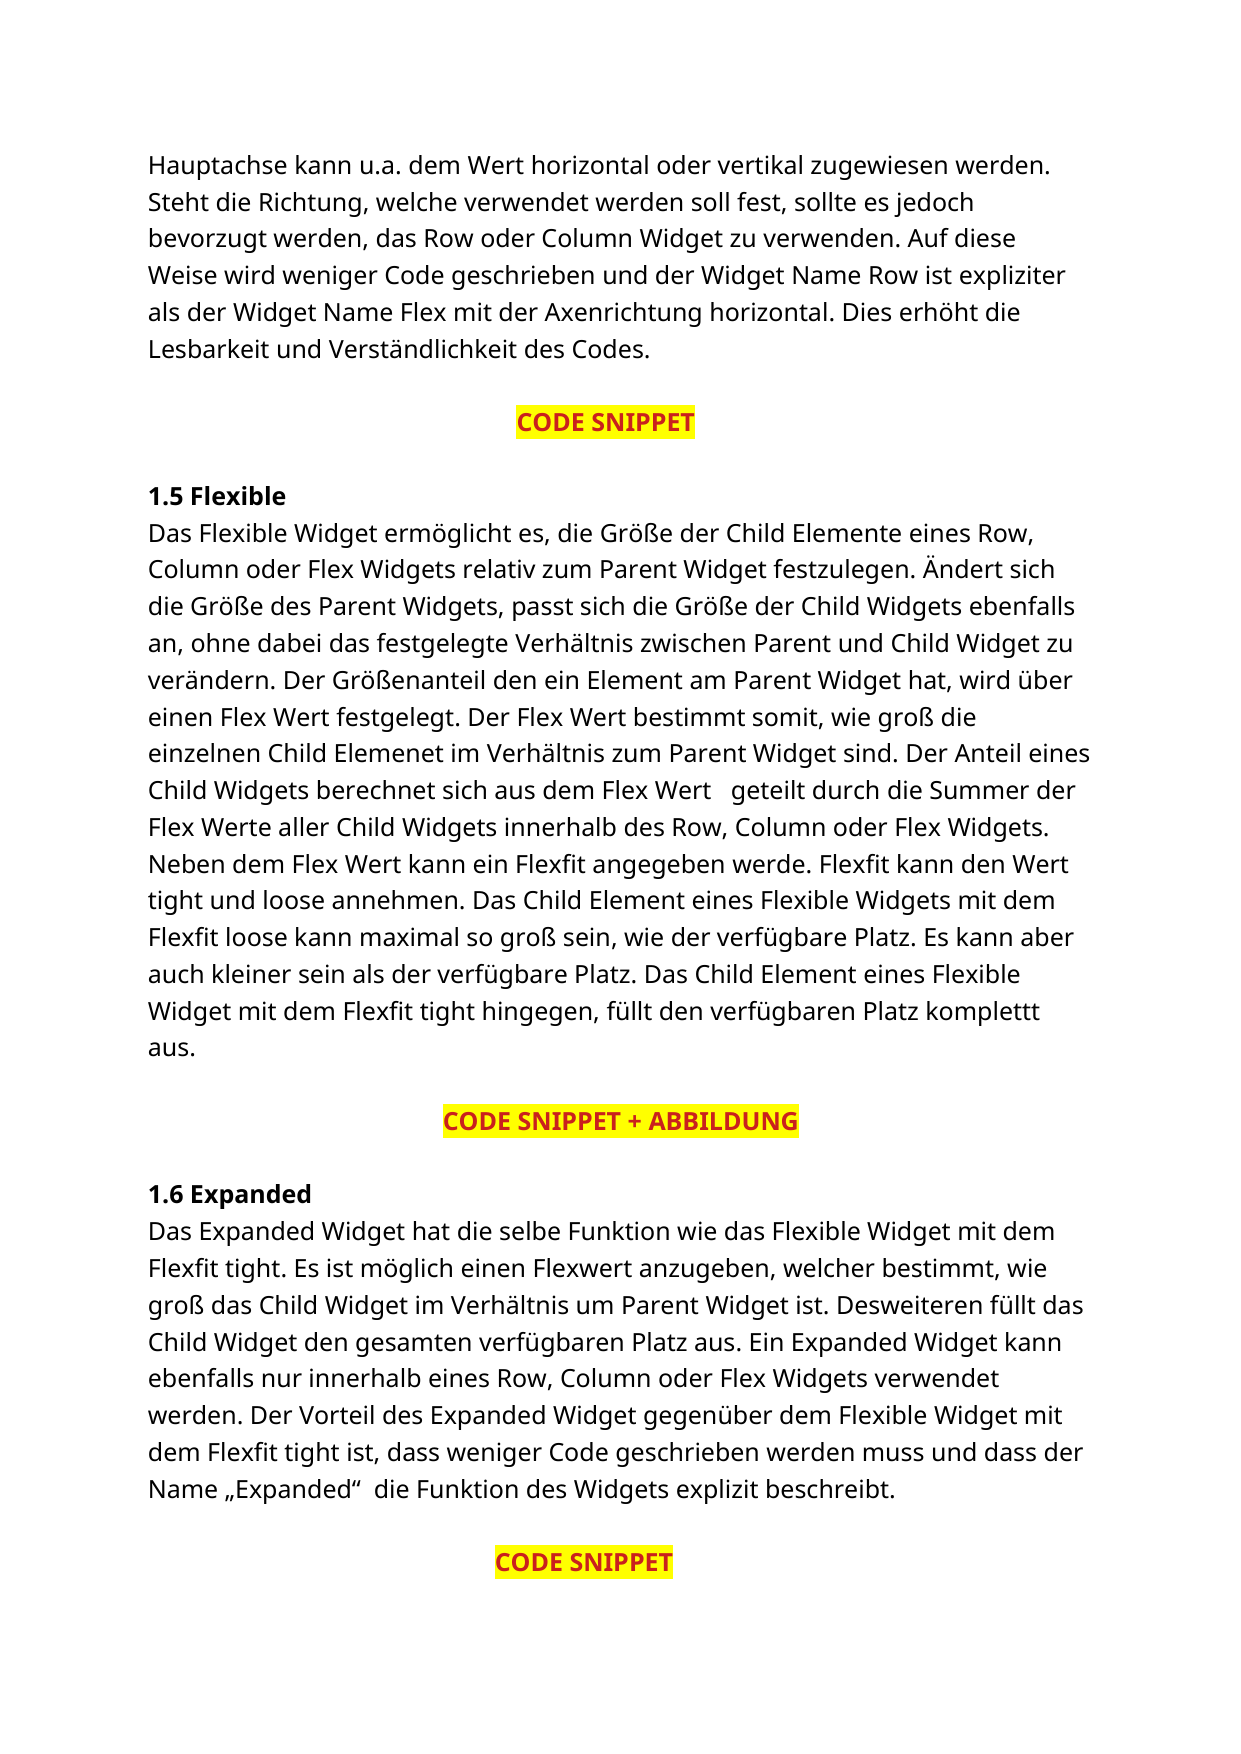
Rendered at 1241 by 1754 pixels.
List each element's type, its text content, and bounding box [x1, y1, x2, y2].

list Das Expanded Widget hat die selbe Funktion wie das Flexible Widget mit dem Flexfit tight. Es ist möglich einen Flexwert anzugeben, welcher bestimmt, wie groß das Child Widget im Verhältnis um Parent Widget ist. Desweiteren füllt das Child Widget den gesamten verfügbaren Platz aus. Ein Expanded Widget kann ebenfalls nur innerhalb eines Row, Column oder Flex Widgets verwendet werden. Der Vorteil des Expanded Widget gegenüber dem Flexible Widget mit dem Flexfit tight ist, dass weniger Code geschrieben werden muss und dass der Name „Expanded“ die Funktion des Widgets explizit beschreibt. [148, 1214, 1093, 1505]
list CODE SNIPPET [148, 1545, 1093, 1579]
list 1.5 Flexible [148, 478, 1093, 513]
list CODE SNIPPET [148, 405, 1093, 439]
list Das Flexible Widget ermöglicht es, die Größe der Child Elemente eines Row, Column oder Flex Widgets relativ zum Parent Widget festzulegen. Ändert sich die Größe des Parent Widgets, passt sich die Größe der Child Widgets ebenfalls an, ohne dabei das festgelegte Verhältnis zwischen Parent und Child Widget zu verändern. Der Größenanteil den ein Element am Parent Widget hat, wird über einen Flex Wert festgelegt. Der Flex Wert bestimmt somit, wie groß die einzelnen Child Elemenet im Verhältnis zum Parent Widget sind. Der Anteil eines Child Widgets berechnet sich aus dem Flex Wert geteilt durch die Summer der Flex Werte aller Child Widgets innerhalb des Row, Column oder Flex Widgets. Neben dem Flex Wert kann ein Flexfit angegeben werde. Flexfit kann den Wert tight und loose annehmen. Das Child Element eines Flexible Widgets mit dem Flexfit loose kann maximal so groß sein, wie der verfügbare Platz. Es kann aber auch kleiner sein als der verfügbare Platz. Das Child Element eines Flexible Widget mit dem Flexfit tight hingegen, füllt den verfügbaren Platz komplettt aus. [148, 515, 1093, 1064]
list Hauptachse kann u.a. dem Wert horizontal oder vertikal zugewiesen werden. Steht die Richtung, welche verwendet werden soll fest, sollte es jedoch bevorzugt werden, das Row oder Column Widget zu verwenden. Auf diese Weise wird weniger Code geschrieben und der Widget Name Row ist expliziter als der Widget Name Flex mit der Axenrichtung horizontal. Dies erhöht die Lesbarkeit und Verständlichkeit des Codes. [148, 148, 1093, 366]
list CODE SNIPPET + ABBILDUNG [148, 1104, 1093, 1138]
list 1.6 Expanded [148, 1177, 1093, 1211]
